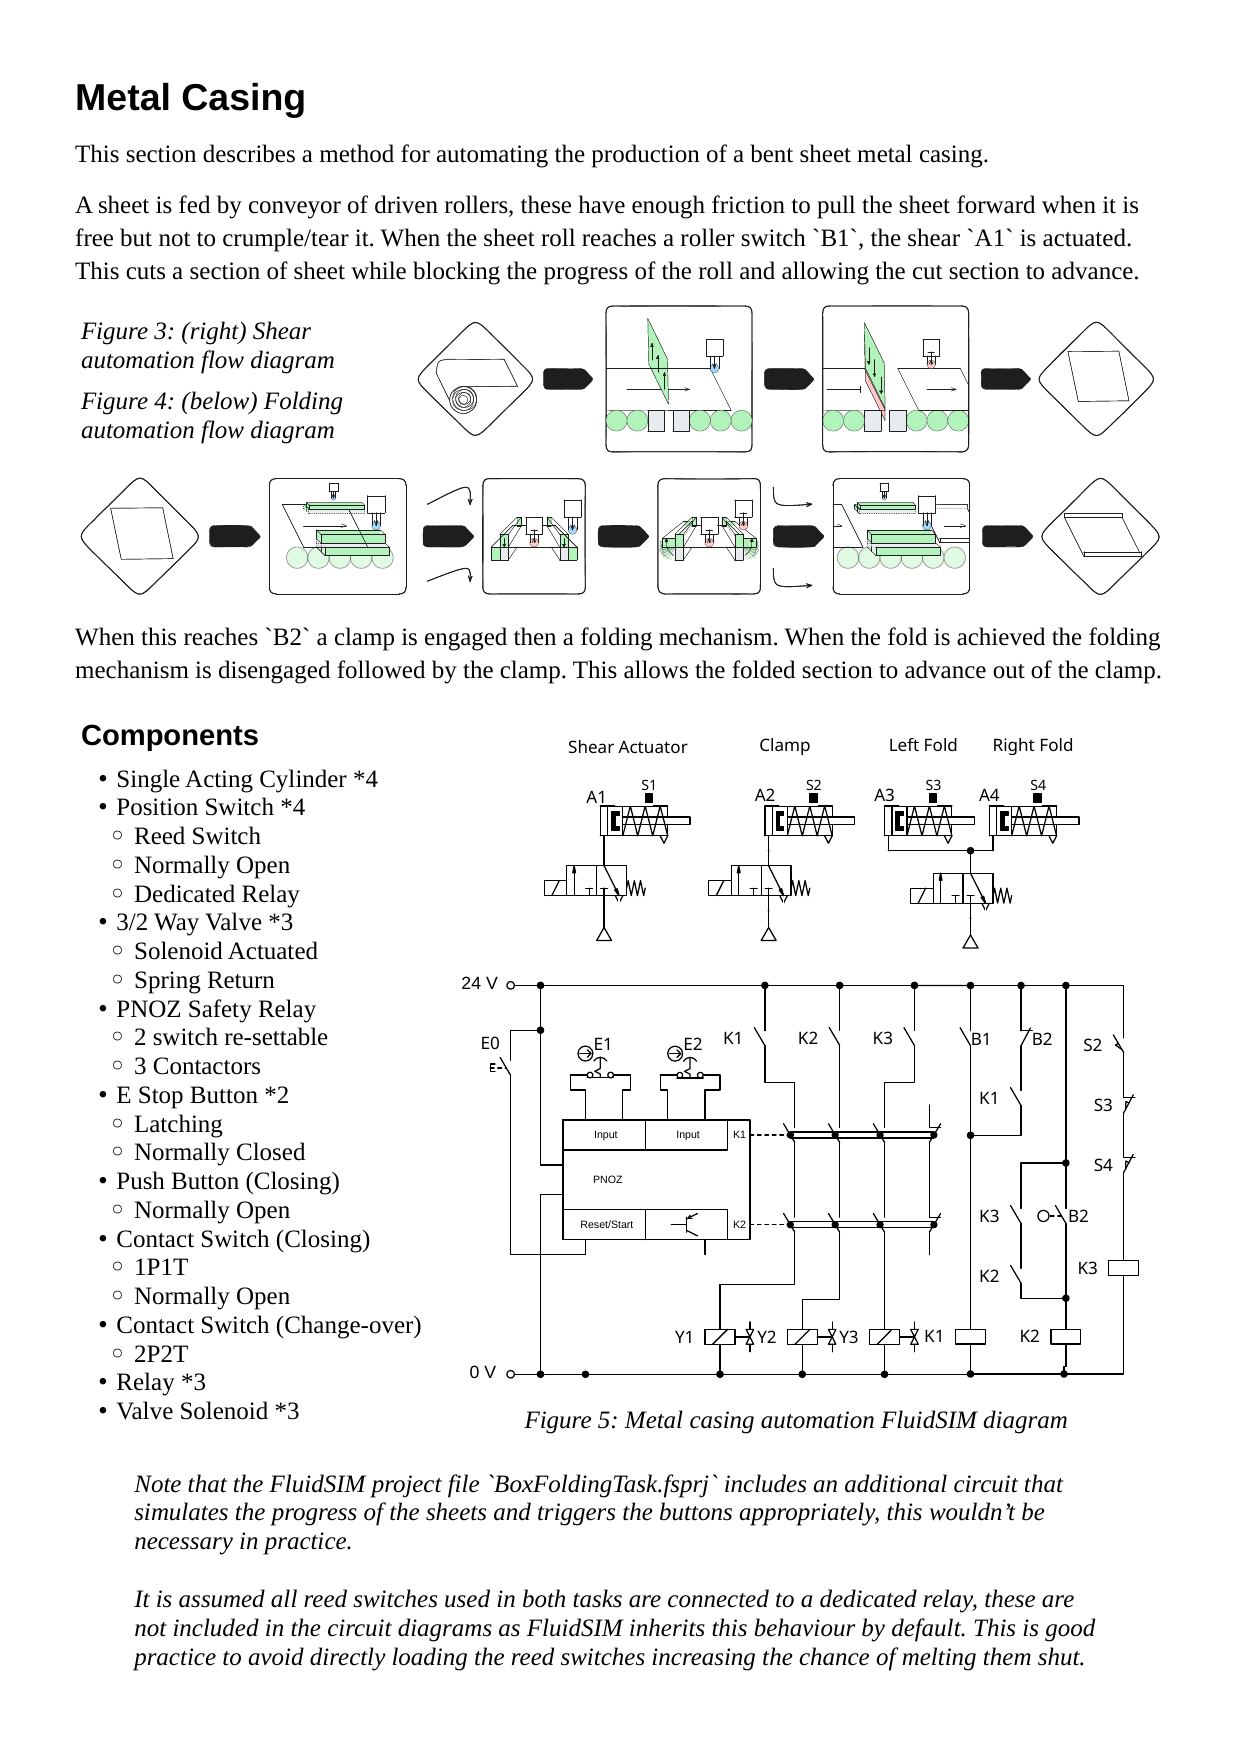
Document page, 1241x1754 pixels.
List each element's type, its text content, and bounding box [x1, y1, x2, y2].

subtitle Metal Casing [75, 75, 1165, 118]
text Note that the FluidSIM project file `BoxFoldingTask.fsprj` includes an additional circuit that simulates the progress of the sheets and triggers the buttons appropriately, this wouldn’t be necessary in practice. [134, 1469, 1106, 1555]
text A sheet is fed by conveyor of driven rollers, these have enough friction to pull the sheet forward when it is free but not to crumple/tear it. When the sheet roll reaches a roller switch `B1`, the shear `A1` is actuated. This cuts a section of sheet while blocking the progress of the roll and allowing the cut section to advance. [75, 190, 1165, 285]
table_header [430, 697, 1165, 1439]
text When this reaches `B2` a clamp is engaged then a folding mechanism. When the fold is achieved the folding mechanism is disengaged followed by the clamp. This allows the folded section to advance out of the clamp. [75, 622, 1165, 684]
text It is assumed all reed switches used in both tasks are connected to a dedicated relay, these are not included in the circuit diagrams as FluidSIM inherits this behaviour by default. This is good practice to avoid directly loading the reed switches increasing the chance of melting them shut. [134, 1584, 1106, 1671]
table_header [75, 298, 405, 463]
text This section describes a method for automating the production of a bent sheet metal casing. [75, 139, 1165, 168]
table_header Components Single Acting Cylinder *4 Position Switch *4 Reed Switch Normally Open Dedicated Relay 3/2 Way Valve *3 Solenoid Actuated Spring Return PNOZ Safety Relay 2 switch re-settable 3 Contactors E Stop Button *2 Latching Normally Closed Push Button (Closing) Normally Open Contact Switch (Closing) 1P1T Normally Open Contact Switch (Change-over) 2P2T Relay *3 Valve Solenoid *3 [75, 697, 429, 1439]
table_header [405, 298, 1165, 463]
